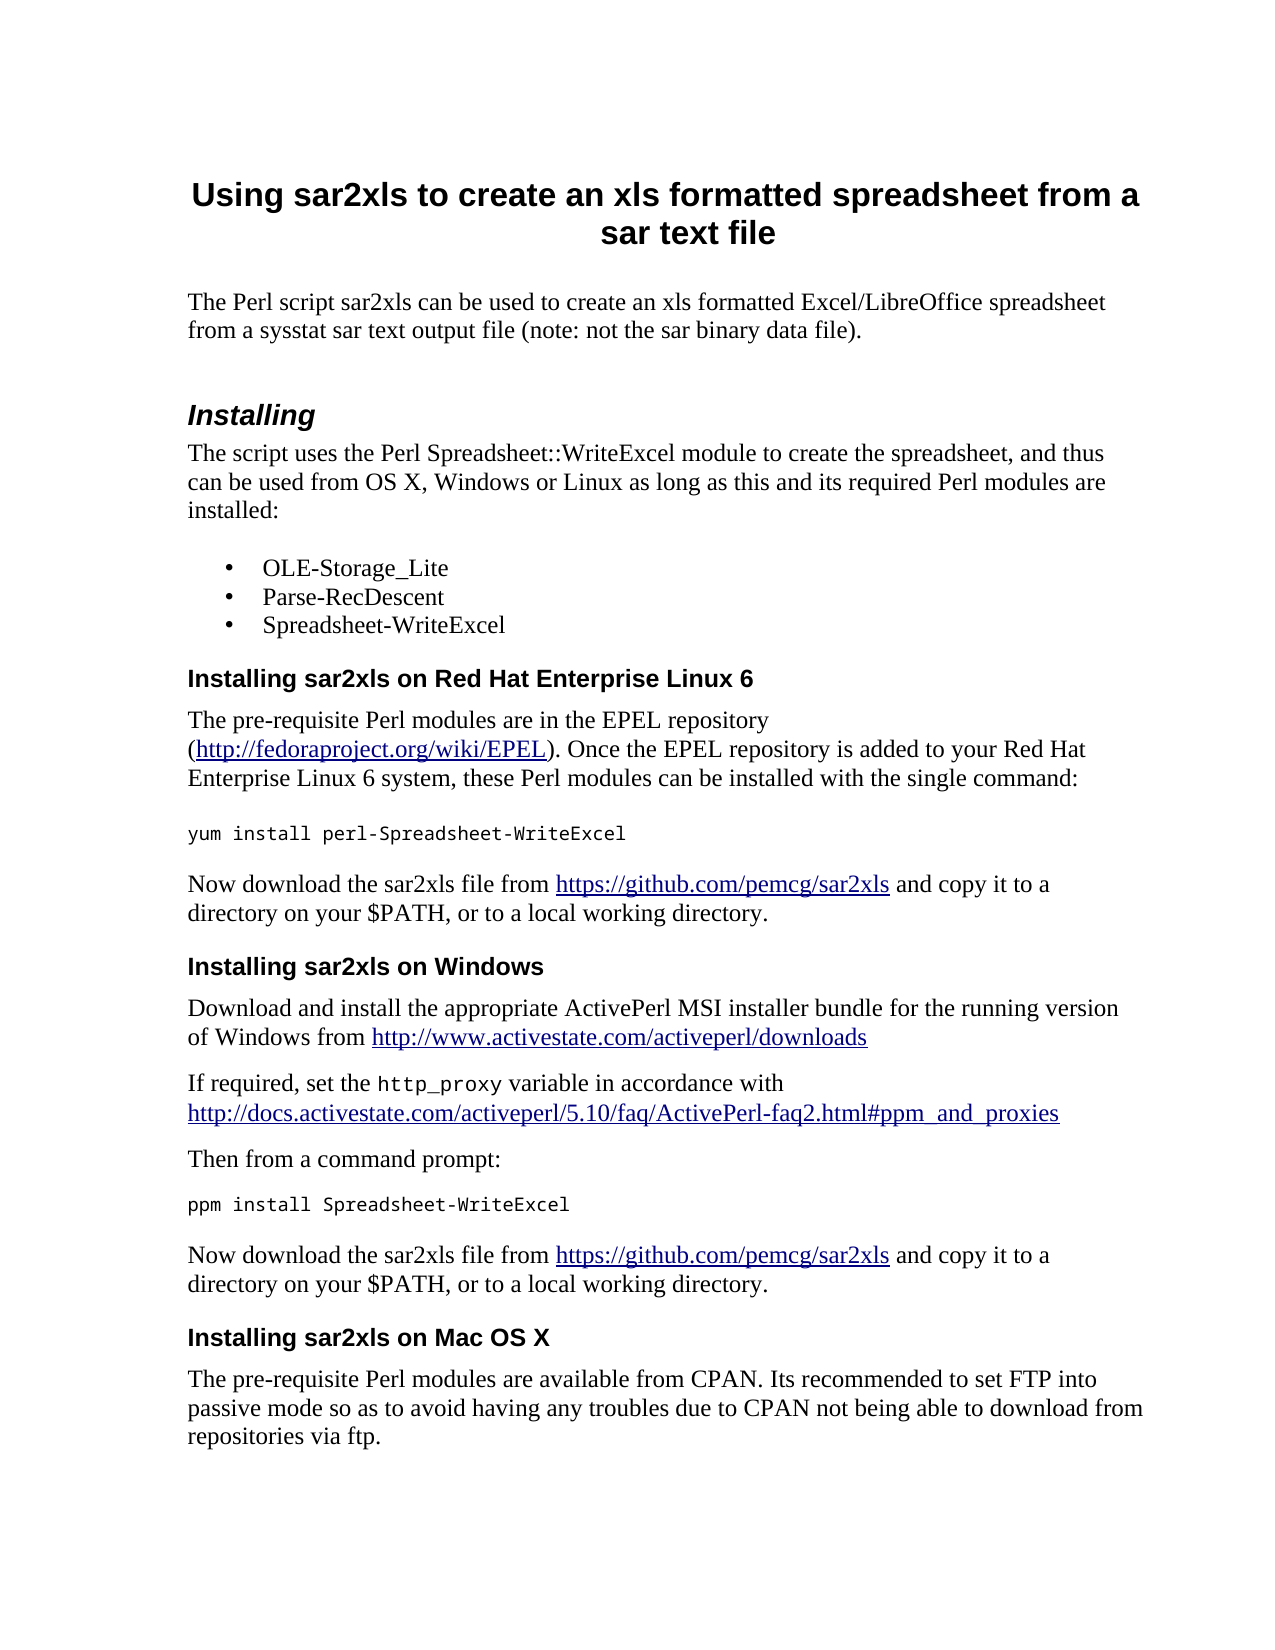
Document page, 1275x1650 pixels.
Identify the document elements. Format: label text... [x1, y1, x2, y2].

text If required, set the http_proxy variable in accordance with http://docs.activestate.com/activeperl/5.10/faq/ActivePerl-faq2.html#ppm_and_proxies [187, 1068, 1144, 1127]
text Now download the sar2xls file from https://github.com/pemcg/sar2xls and copy it to a directory on your $PATH, or to a local working directory. [187, 1240, 1144, 1298]
text The pre-requisite Perl modules are in the EPEL repository (http://fedoraproject.org/wiki/EPEL). Once the EPEL repository is added to your Red Hat Enterprise Linux 6 system, these Perl modules can be installed with the single command: [187, 705, 1144, 792]
text Download and install the appropriate ActivePerl MSI installer bundle for the running version of Windows from http://www.activestate.com/activeperl/downloads [187, 993, 1144, 1051]
text The script uses the Perl Spreadsheet::WriteExcel module to create the spreadsheet, and thus can be used from OS X, Windows or Linux as long as this and its required Perl modules are installed: [187, 438, 1144, 524]
text yum install perl-Spreadsheet-WriteExcel [187, 820, 1144, 846]
text ppm install Spreadsheet-WriteExcel [187, 1191, 1144, 1217]
list Parse-RecDescent [225, 582, 1144, 610]
text The pre-requisite Perl modules are available from CPAN. Its recommended to set FTP into passive mode so as to avoid having any troubles due to CPAN not being able to download from repositories via ftp. [187, 1364, 1144, 1450]
subtitle Using sar2xls to create an xls formatted spreadsheet from a sar text file [187, 175, 1144, 252]
subtitle Installing sar2xls on Mac OS X [187, 1323, 1144, 1351]
text Now download the sar2xls file from https://github.com/pemcg/sar2xls and copy it to a directory on your $PATH, or to a local working directory. [187, 869, 1144, 927]
subtitle Installing sar2xls on Windows [187, 952, 1144, 981]
text Then from a command prompt: [187, 1144, 1144, 1173]
list Spreadsheet-WriteExcel [225, 610, 1144, 639]
list OLE-Storage_Lite [225, 553, 1144, 582]
text The Perl script sar2xls can be used to create an xls formatted Excel/LibreOffice spreadsheet from a sysstat sar text output file (note: not the sar binary data file). [187, 287, 1144, 344]
subtitle Installing sar2xls on Red Hat Enterprise Linux 6 [187, 664, 1144, 693]
subtitle Installing [187, 398, 1144, 432]
